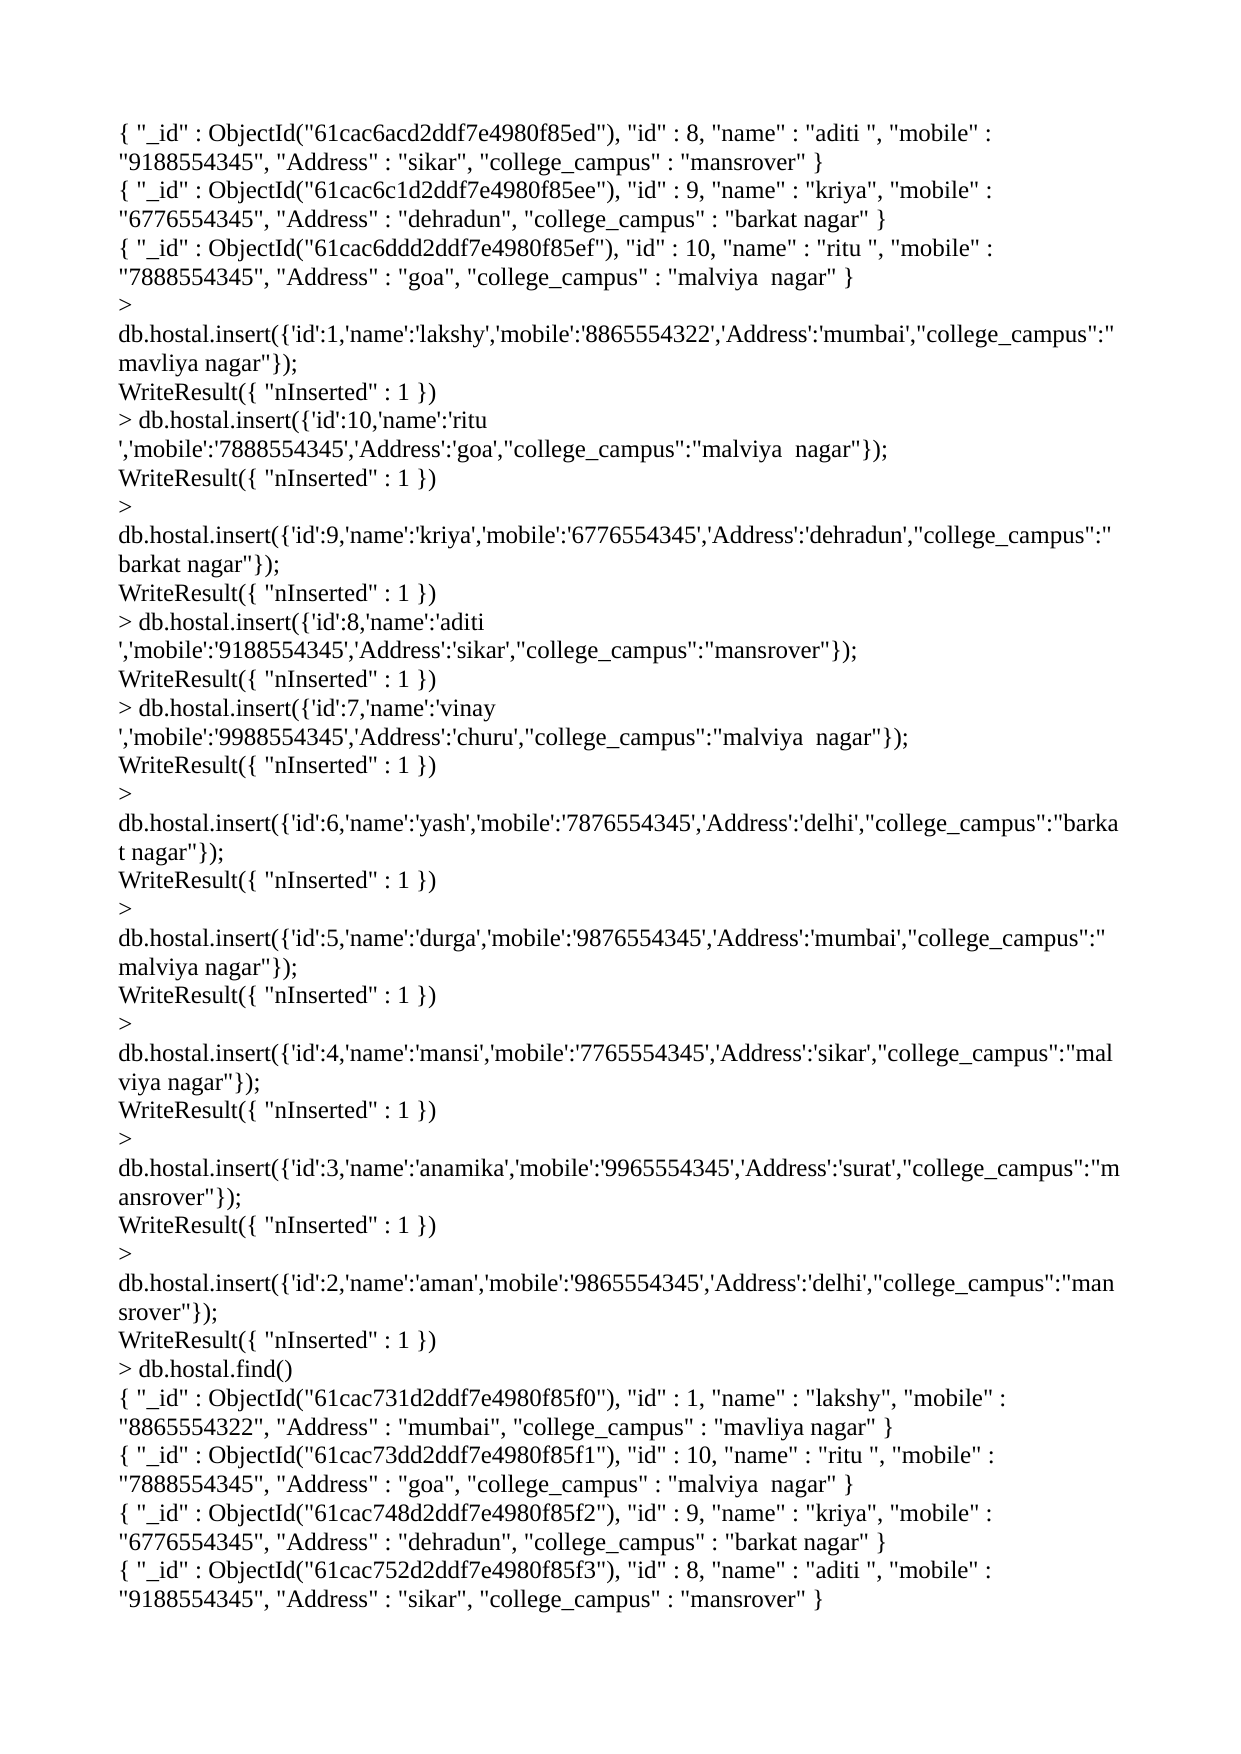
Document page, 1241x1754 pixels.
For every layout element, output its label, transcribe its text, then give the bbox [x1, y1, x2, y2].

text > db.hostal.insert({'id':9,'name':'kriya','mobile':'6776554345','Address':'dehradun',"college_campus":"barkat nagar"}); [118, 492, 1122, 578]
text WriteResult({ "nInserted" : 1 }) [118, 1096, 1122, 1124]
text { "_id" : ObjectId("61cac752d2ddf7e4980f85f3"), "id" : 8, "name" : "aditi ", "mobile" : "9188554345", "Address" : "sikar", "college_campus" : "mansrover" } [118, 1556, 1122, 1613]
text { "_id" : ObjectId("61cac6c1d2ddf7e4980f85ee"), "id" : 9, "name" : "kriya", "mobile" : "6776554345", "Address" : "dehradun", "college_campus" : "barkat nagar" } [118, 176, 1122, 233]
text WriteResult({ "nInserted" : 1 }) [118, 1211, 1122, 1239]
text > db.hostal.insert({'id':10,'name':'ritu ','mobile':'7888554345','Address':'goa',"college_campus":"malviya nagar"}); [118, 406, 1122, 463]
text { "_id" : ObjectId("61cac748d2ddf7e4980f85f2"), "id" : 9, "name" : "kriya", "mobile" : "6776554345", "Address" : "dehradun", "college_campus" : "barkat nagar" } [118, 1498, 1122, 1556]
text { "_id" : ObjectId("61cac6acd2ddf7e4980f85ed"), "id" : 8, "name" : "aditi ", "mobile" : "9188554345", "Address" : "sikar", "college_campus" : "mansrover" } [118, 118, 1122, 176]
text WriteResult({ "nInserted" : 1 }) [118, 751, 1122, 779]
text > db.hostal.insert({'id':4,'name':'mansi','mobile':'7765554345','Address':'sikar',"college_campus":"malviya nagar"}); [118, 1009, 1122, 1096]
text { "_id" : ObjectId("61cac731d2ddf7e4980f85f0"), "id" : 1, "name" : "lakshy", "mobile" : "8865554322", "Address" : "mumbai", "college_campus" : "mavliya nagar" } [118, 1383, 1122, 1441]
text > db.hostal.insert({'id':8,'name':'aditi ','mobile':'9188554345','Address':'sikar',"college_campus":"mansrover"}); [118, 607, 1122, 664]
text > db.hostal.insert({'id':7,'name':'vinay ','mobile':'9988554345','Address':'churu',"college_campus":"malviya nagar"}); [118, 693, 1122, 751]
text > db.hostal.insert({'id':2,'name':'aman','mobile':'9865554345','Address':'delhi',"college_campus":"mansrover"}); [118, 1239, 1122, 1326]
text > db.hostal.insert({'id':1,'name':'lakshy','mobile':'8865554322','Address':'mumbai',"college_campus":"mavliya nagar"}); [118, 291, 1122, 377]
text WriteResult({ "nInserted" : 1 }) [118, 1326, 1122, 1354]
text WriteResult({ "nInserted" : 1 }) [118, 463, 1122, 492]
text > db.hostal.insert({'id':5,'name':'durga','mobile':'9876554345','Address':'mumbai',"college_campus":"malviya nagar"}); [118, 894, 1122, 981]
text WriteResult({ "nInserted" : 1 }) [118, 866, 1122, 894]
text > db.hostal.insert({'id':6,'name':'yash','mobile':'7876554345','Address':'delhi',"college_campus":"barkat nagar"}); [118, 779, 1122, 866]
text WriteResult({ "nInserted" : 1 }) [118, 377, 1122, 406]
text > db.hostal.insert({'id':3,'name':'anamika','mobile':'9965554345','Address':'surat',"college_campus":"mansrover"}); [118, 1124, 1122, 1211]
text { "_id" : ObjectId("61cac6ddd2ddf7e4980f85ef"), "id" : 10, "name" : "ritu ", "mobile" : "7888554345", "Address" : "goa", "college_campus" : "malviya nagar" } [118, 233, 1122, 291]
text WriteResult({ "nInserted" : 1 }) [118, 981, 1122, 1009]
text > db.hostal.find() [118, 1354, 1122, 1383]
text WriteResult({ "nInserted" : 1 }) [118, 664, 1122, 693]
text WriteResult({ "nInserted" : 1 }) [118, 578, 1122, 607]
text { "_id" : ObjectId("61cac73dd2ddf7e4980f85f1"), "id" : 10, "name" : "ritu ", "mobile" : "7888554345", "Address" : "goa", "college_campus" : "malviya nagar" } [118, 1441, 1122, 1498]
